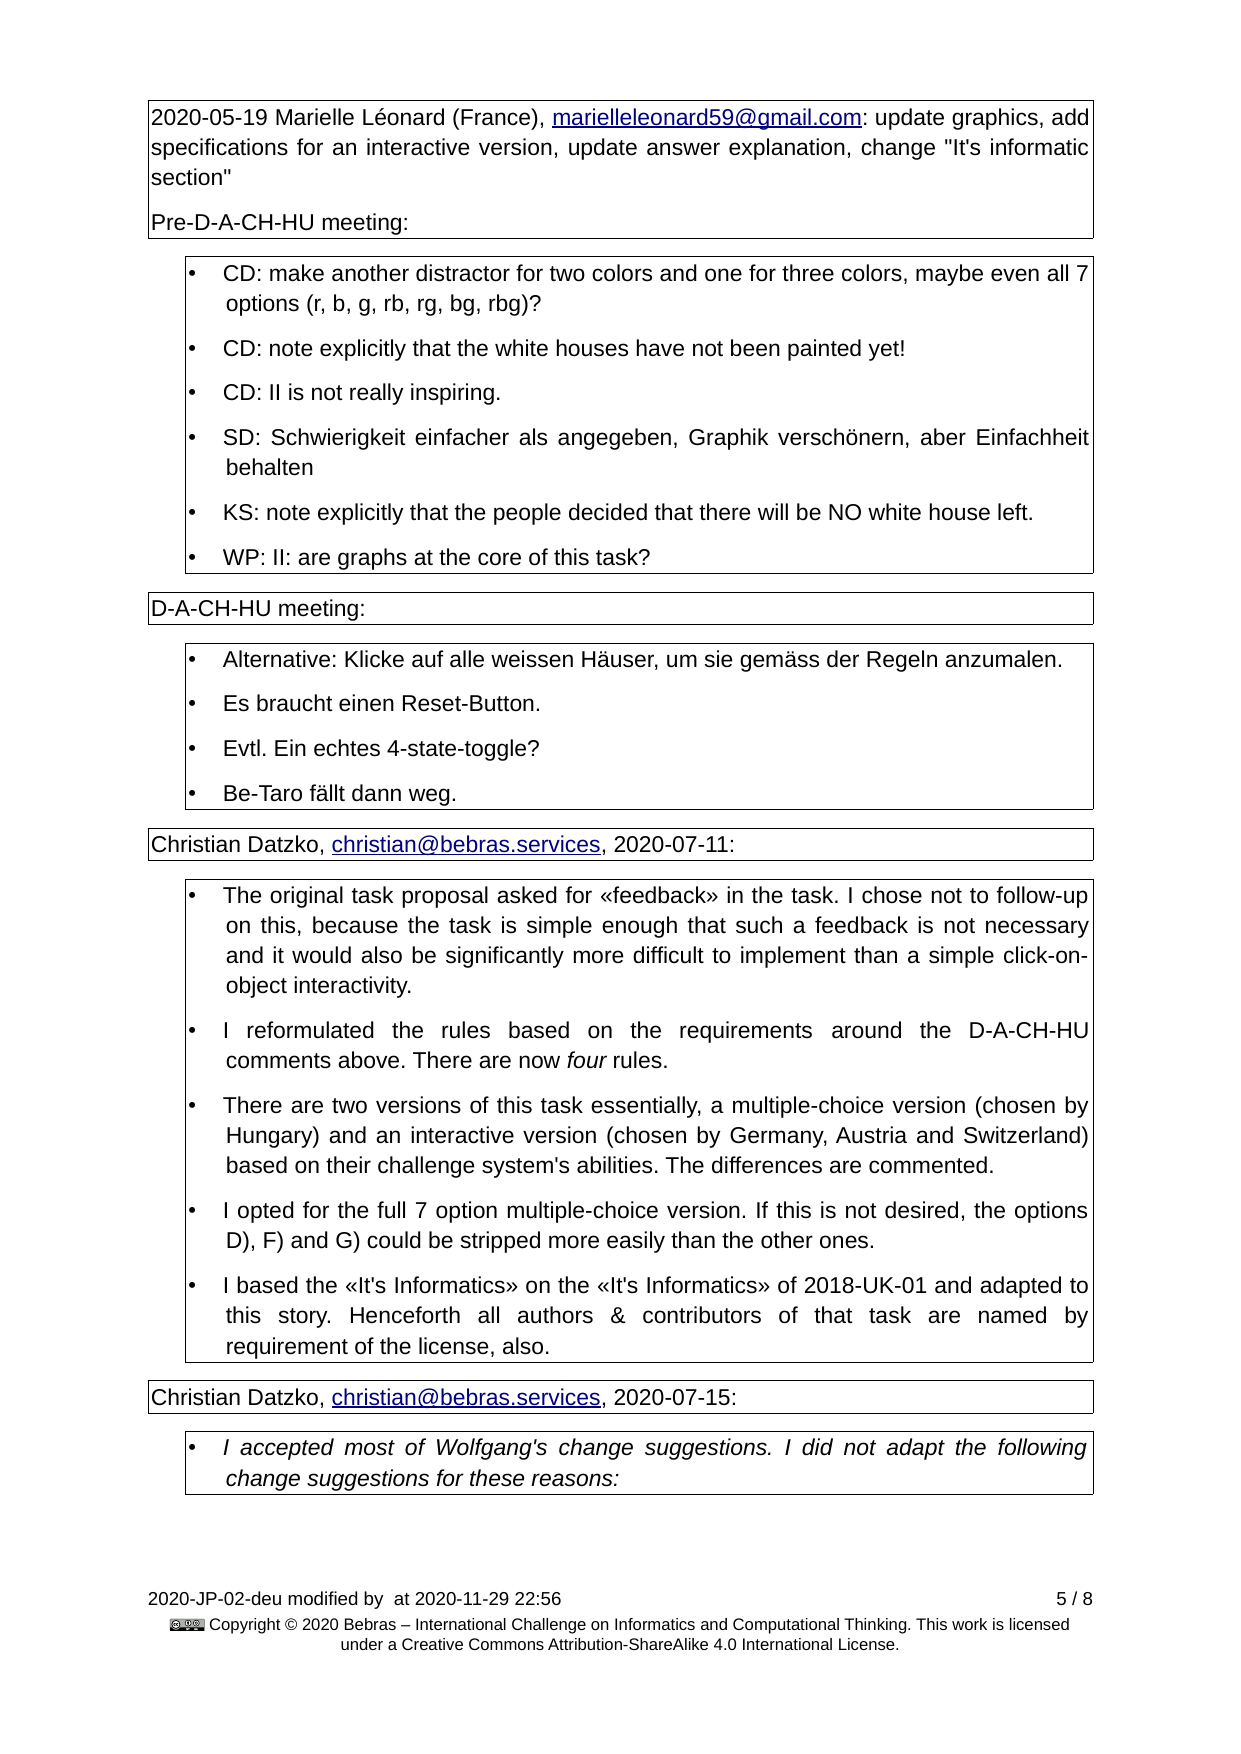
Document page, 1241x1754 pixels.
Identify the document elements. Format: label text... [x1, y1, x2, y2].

text Pre-D-A-CH-HU meeting: [149, 206, 1093, 238]
list KS: note explicitly that the people decided that there will be NO white house left. [186, 496, 1093, 525]
list Es braucht einen Reset-Button. [186, 687, 1093, 717]
list Be-Taro fällt dann weg. [186, 777, 1093, 809]
list There are two versions of this task essentially, a multiple-choice version (chosen by Hungary) and an interactive version (chosen by Germany, Austria and Switzerland) based on their challenge system's abilities. The differences are commented. [186, 1089, 1093, 1179]
text 2020-05-19 Marielle Léonard (France), marielleleonard59@gmail.com: update graphics, add specifications for an interactive version, update answer explanation, change "It's informatic section" [149, 101, 1093, 190]
text D-A-CH-HU meeting: [149, 593, 1093, 624]
list SD: Schwierigkeit einfacher als angegeben, Graphik verschönern, aber Einfachheit behalten [186, 421, 1093, 481]
text Christian Datzko, christian@bebras.services, 2020-07-11: [149, 829, 1093, 860]
list CD: II is not really inspiring. [186, 376, 1093, 406]
list Alternative: Klicke auf alle weissen Häuser, um sie gemäss der Regeln anzumalen. [186, 644, 1093, 672]
list I accepted most of Wolfgang's change suggestions. I did not adapt the following change suggestions for these reasons: [186, 1432, 1093, 1494]
list CD: note explicitly that the white houses have not been painted yet! [186, 331, 1093, 361]
list The original task proposal asked for «feedback» in the task. I chose not to follow-up on this, because the task is simple enough that such a feedback is not necessary and it would also be significantly more difficult to implement than a simple click-on-object interactivity. [186, 880, 1093, 998]
list I opted for the full 7 option multiple-choice version. If this is not desired, the options D), F) and G) could be stripped more easily than the other ones. [186, 1194, 1093, 1254]
list Evtl. Ein echtes 4-state-toggle? [186, 732, 1093, 761]
list WP: II: are graphs at the core of this task? [186, 541, 1093, 573]
list I based the «It's Informatics» on the «It's Informatics» of 2018-UK-01 and adapted to this story. Henceforth all authors & contributors of that task are named by requirement of the license, also. [186, 1269, 1093, 1362]
list CD: make another distractor for two colors and one for three colors, maybe even all 7 options (r, b, g, rb, rg, bg, rbg)? [186, 257, 1093, 316]
text Christian Datzko, christian@bebras.services, 2020-07-15: [149, 1381, 1093, 1413]
list I reformulated the rules based on the requirements around the D-A-CH-HU comments above. There are now four rules. [186, 1014, 1093, 1073]
